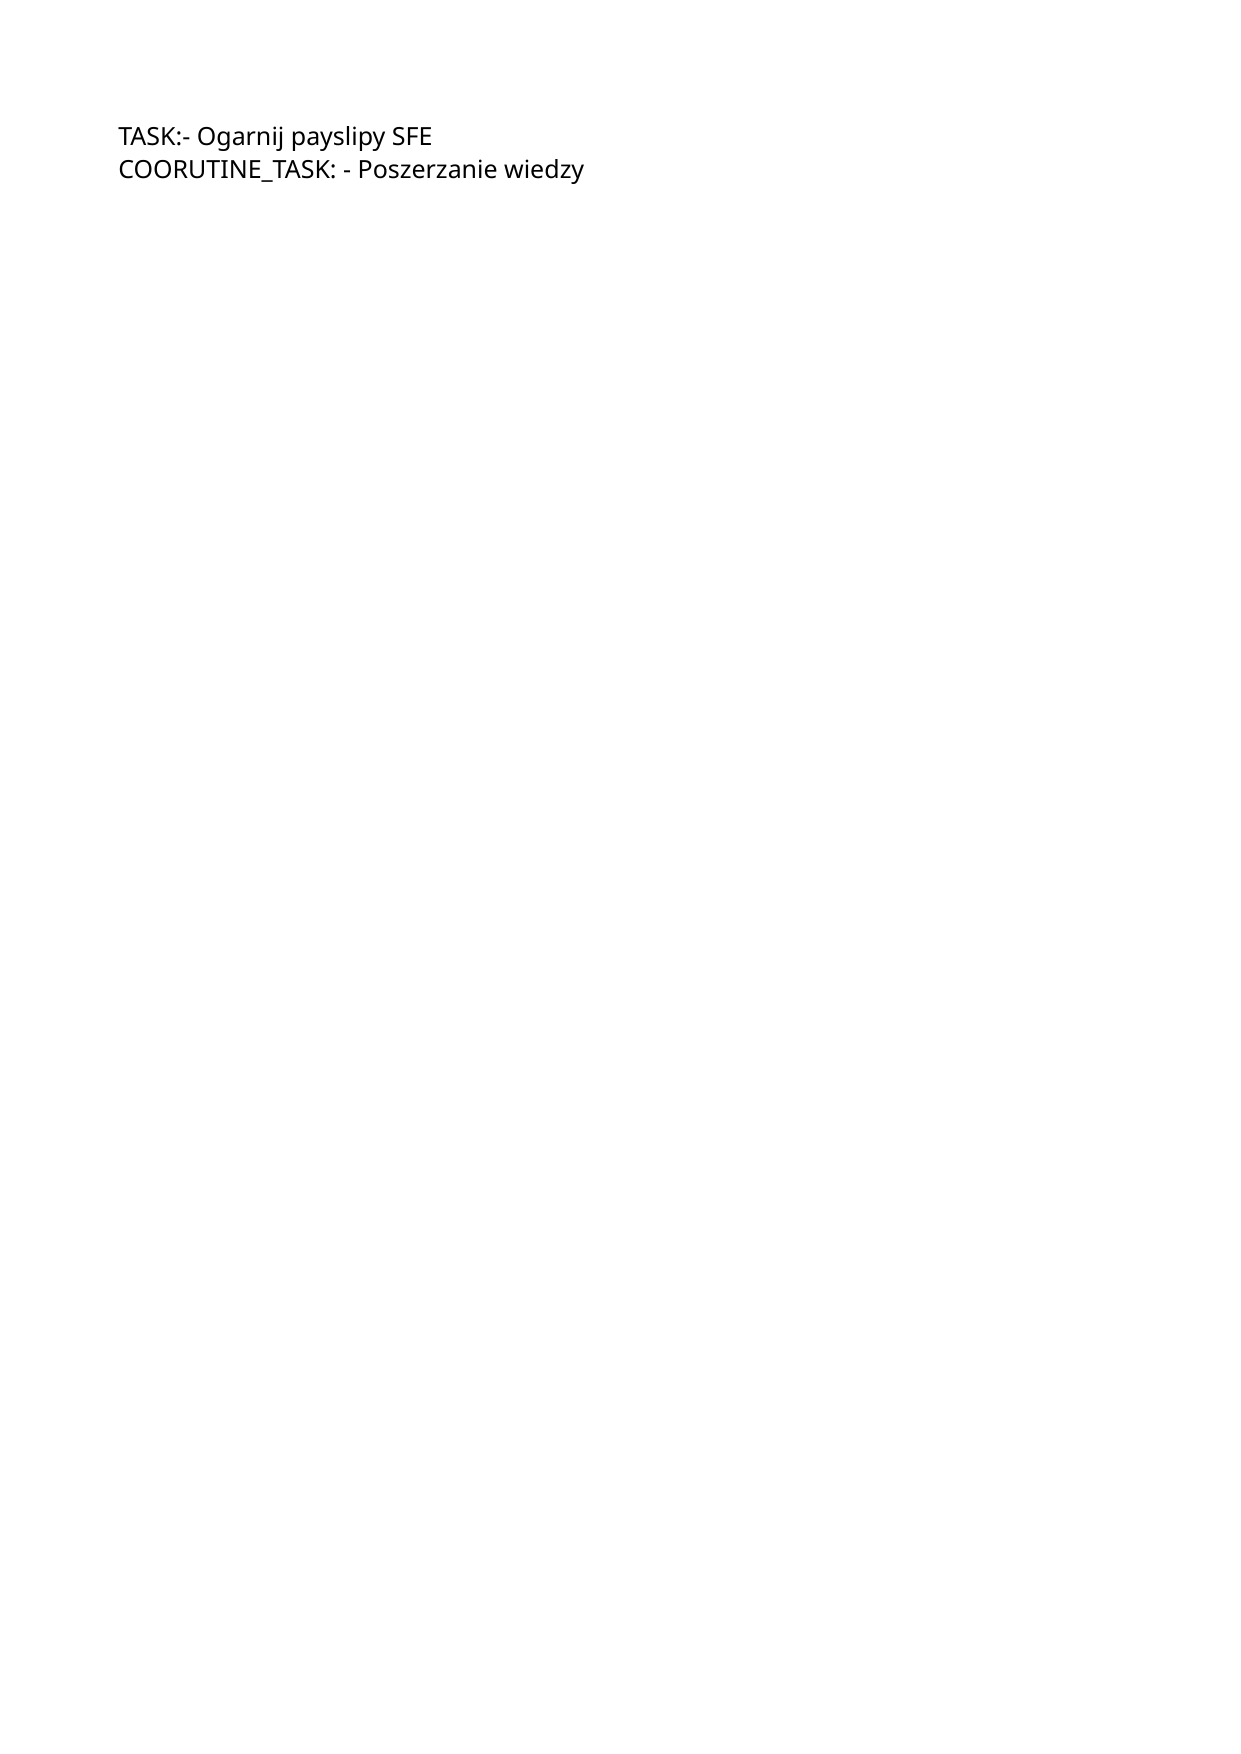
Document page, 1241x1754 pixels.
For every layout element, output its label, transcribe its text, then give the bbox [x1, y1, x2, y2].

text COORUTINE_TASK: - Poszerzanie wiedzy [118, 152, 1122, 186]
text TASK:- Ogarnij payslipy SFE [118, 118, 1122, 152]
